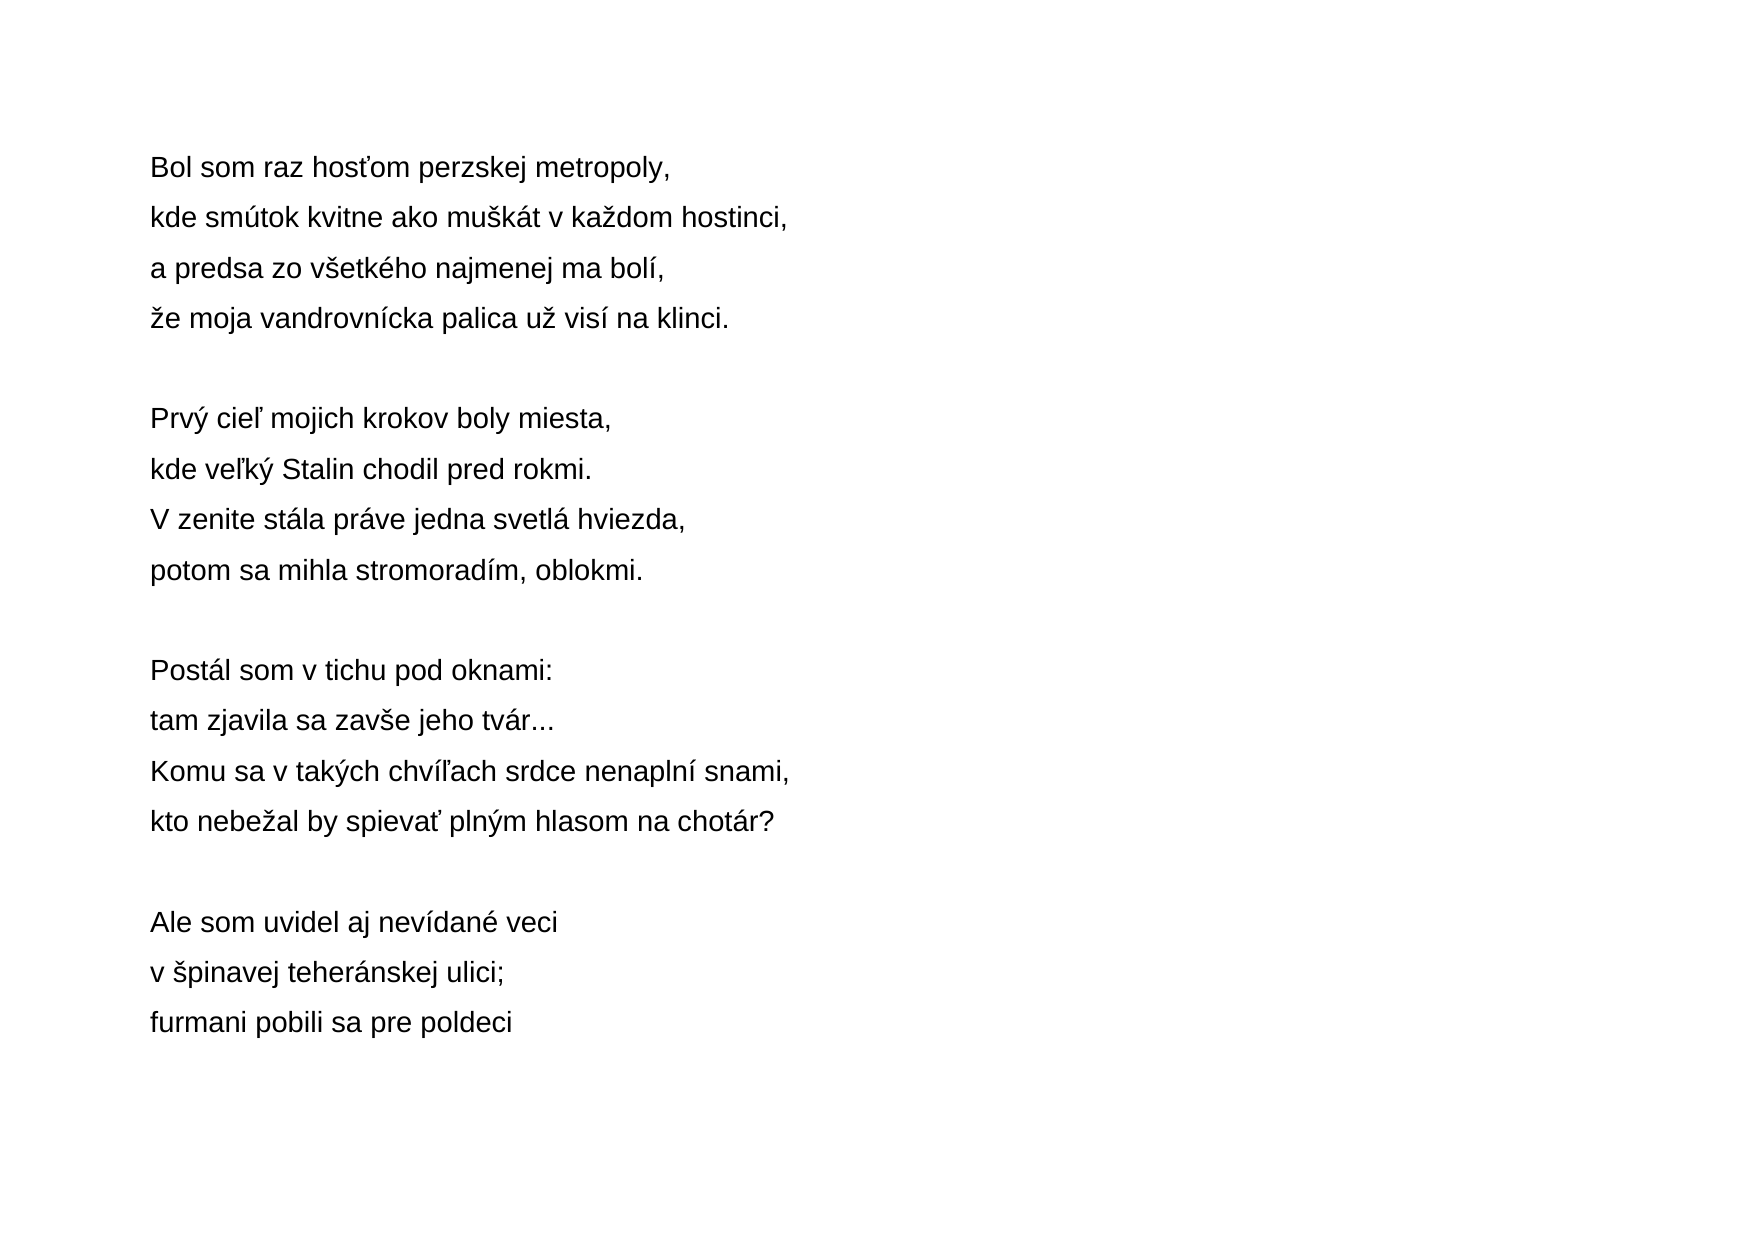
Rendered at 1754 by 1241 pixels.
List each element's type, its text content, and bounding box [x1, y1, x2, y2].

text V zenite stála práve jedna svetlá hviezda, [150, 502, 1243, 536]
text v špinavej teheránskej ulici; [150, 955, 1243, 988]
text Prvý cieľ mojich krokov boly miesta, [150, 402, 1243, 435]
text tam zjavila sa zavše jeho tvár... [150, 703, 1243, 737]
text kto nebežal by spievať plným hlasom na chotár? [150, 804, 1243, 838]
text furmani pobili sa pre poldeci [150, 1005, 1243, 1039]
text kde veľký Stalin chodil pred rokmi. [150, 452, 1243, 485]
text Komu sa v takých chvíľach srdce nenaplní snami, [150, 754, 1243, 787]
text kde smútok kvitne ako muškát v každom hostinci, [150, 200, 1243, 234]
text Bol som raz hosťom perzskej metropoly, [150, 150, 1243, 183]
text Ale som uvidel aj nevídané veci [150, 905, 1243, 938]
text Postál som v tichu pod oknami: [150, 653, 1243, 687]
text že moja vandrovnícka palica už visí na klinci. [150, 301, 1243, 334]
text potom sa mihla stromoradím, oblokmi. [150, 552, 1243, 586]
text a predsa zo všetkého najmenej ma bolí, [150, 251, 1243, 284]
